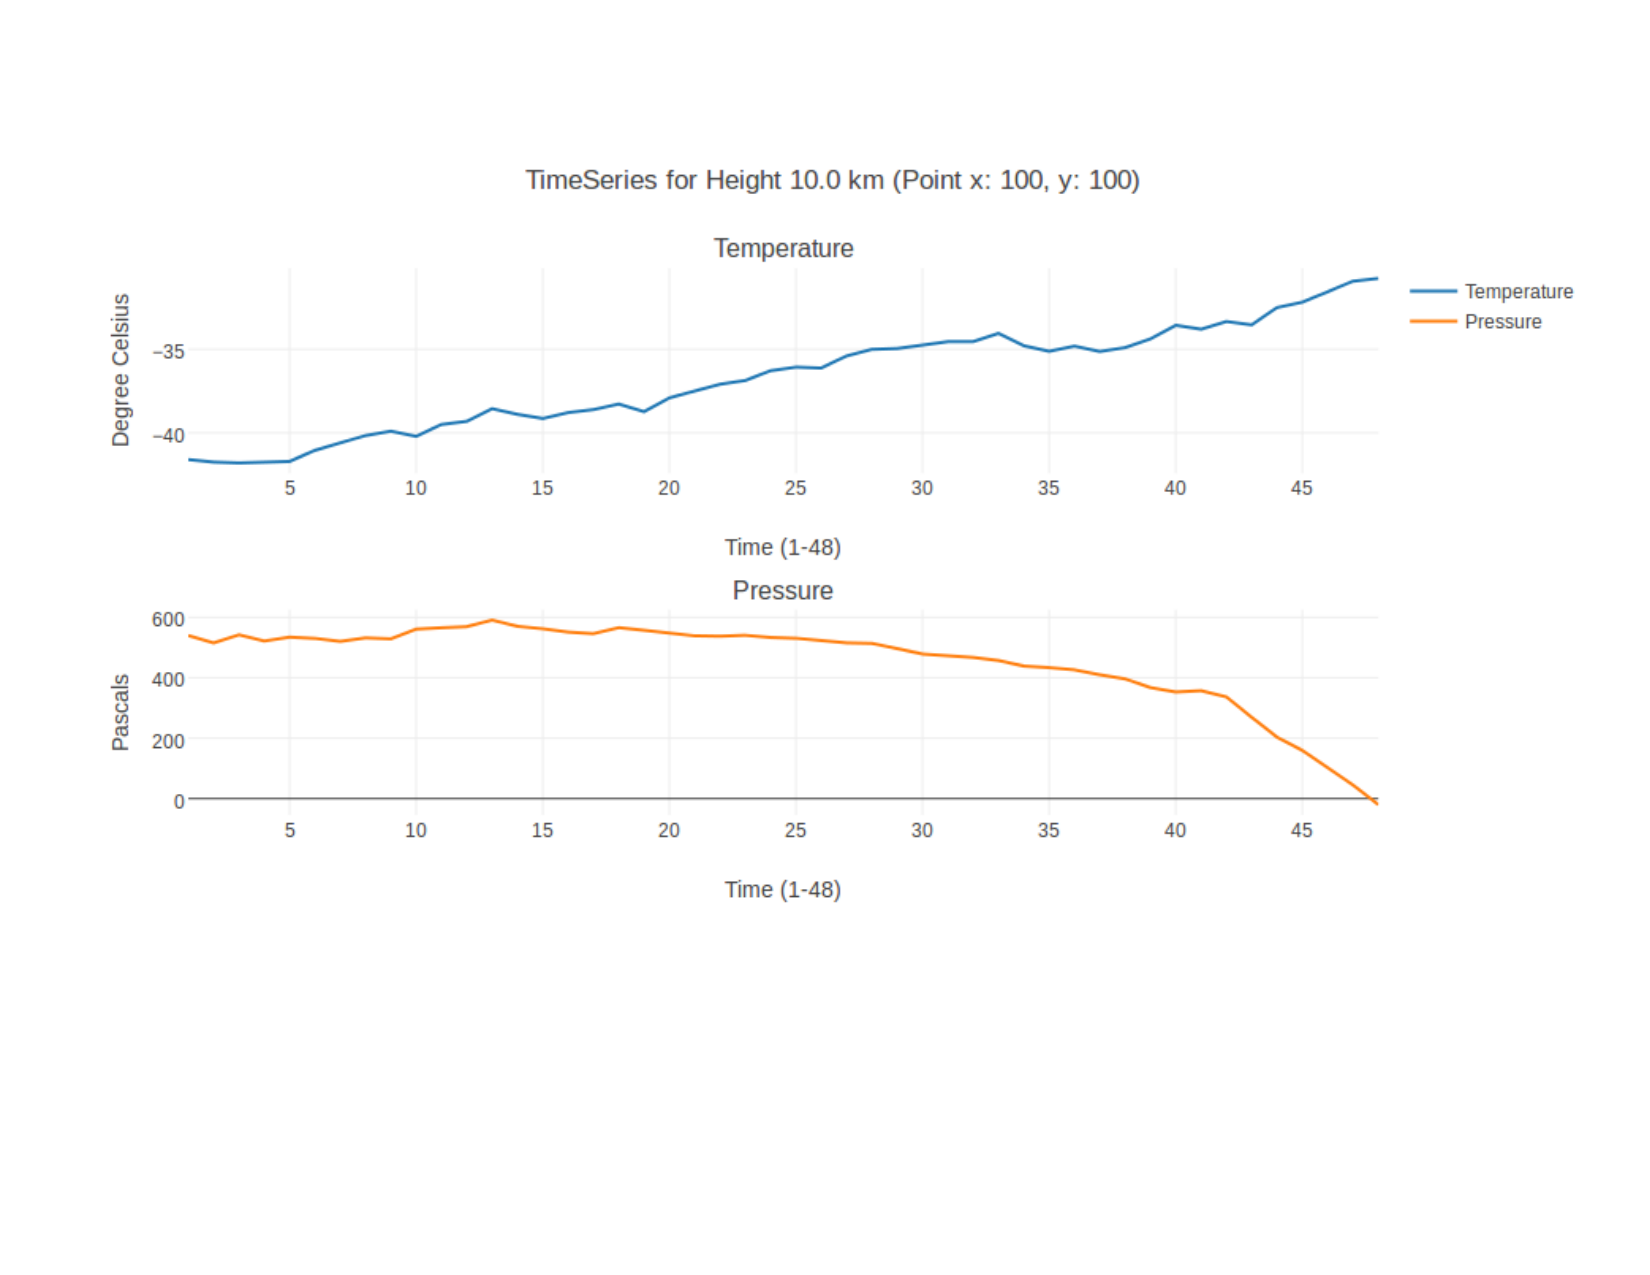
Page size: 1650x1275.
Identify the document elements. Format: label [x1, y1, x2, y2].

picture [62, 111, 1603, 942]
